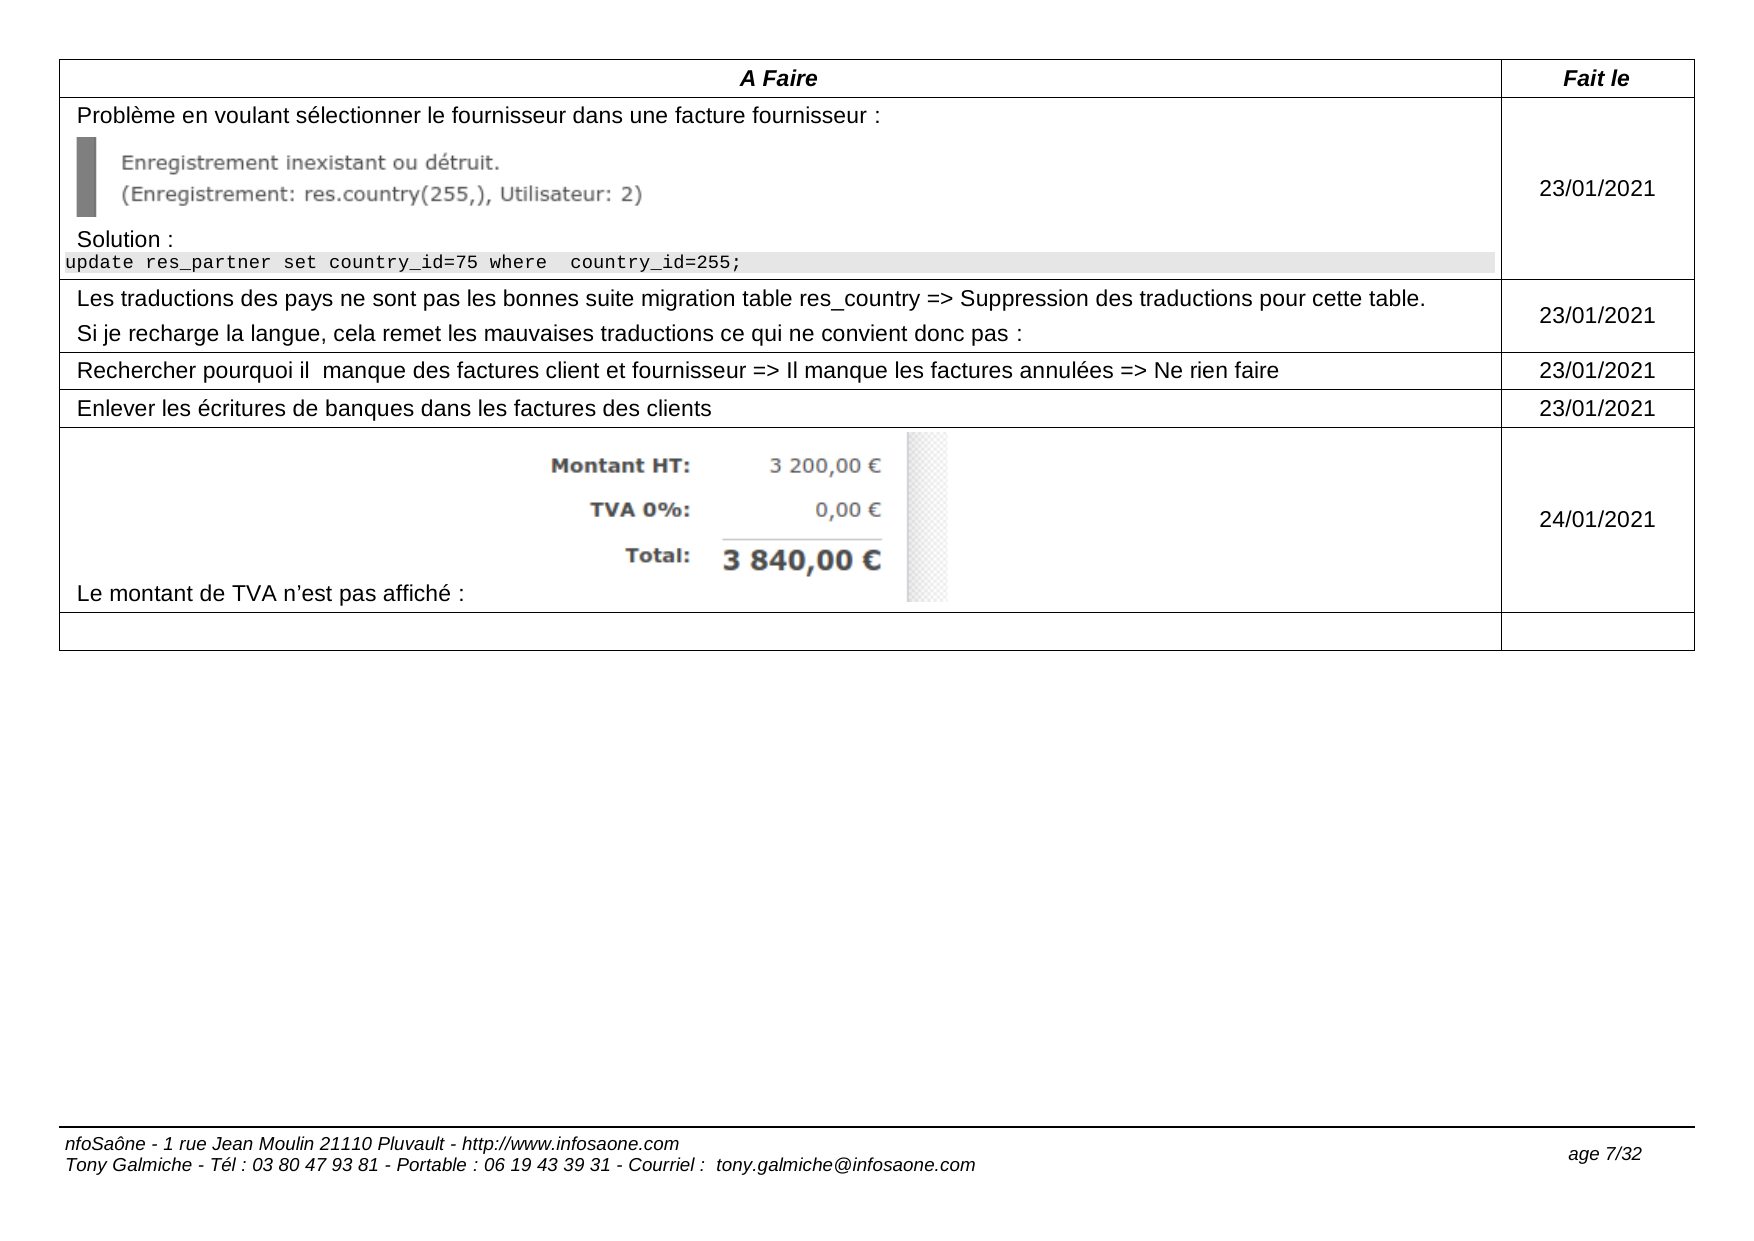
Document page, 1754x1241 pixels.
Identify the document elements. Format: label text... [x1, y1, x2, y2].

picture [471, 432, 948, 602]
table_cell [60, 613, 1501, 650]
table_cell 24/01/2021 [1502, 428, 1694, 612]
table_header A Faire [60, 60, 1501, 97]
table_cell 23/01/2021 [1502, 390, 1694, 427]
table_cell Les traductions des pays ne sont pas les bonnes suite migration table res_country => Suppression des traductions pour cette table. Si je recharge la langue, cela remet les mauvaises traductions ce qui ne convient donc pas : [60, 280, 1501, 352]
table_header Fait le [1502, 60, 1694, 97]
table_cell Problème en voulant sélectionner le fournisseur dans une facture fournisseur : Solution : update res_partner set country_id=75 where country_id=255; [60, 98, 1501, 279]
table_cell 23/01/2021 [1502, 98, 1694, 279]
table_cell 23/01/2021 [1502, 280, 1694, 352]
table_cell Enlever les écritures de banques dans les factures des clients [60, 390, 1501, 427]
table_cell Rechercher pourquoi il manque des factures client et fournisseur => Il manque les factures annulées => Ne rien faire [60, 353, 1501, 389]
table_cell 23/01/2021 [1502, 353, 1694, 389]
table_cell [1502, 613, 1694, 650]
picture [76, 137, 687, 217]
table_cell Le montant de TVA n’est pas affiché : [60, 428, 1501, 612]
